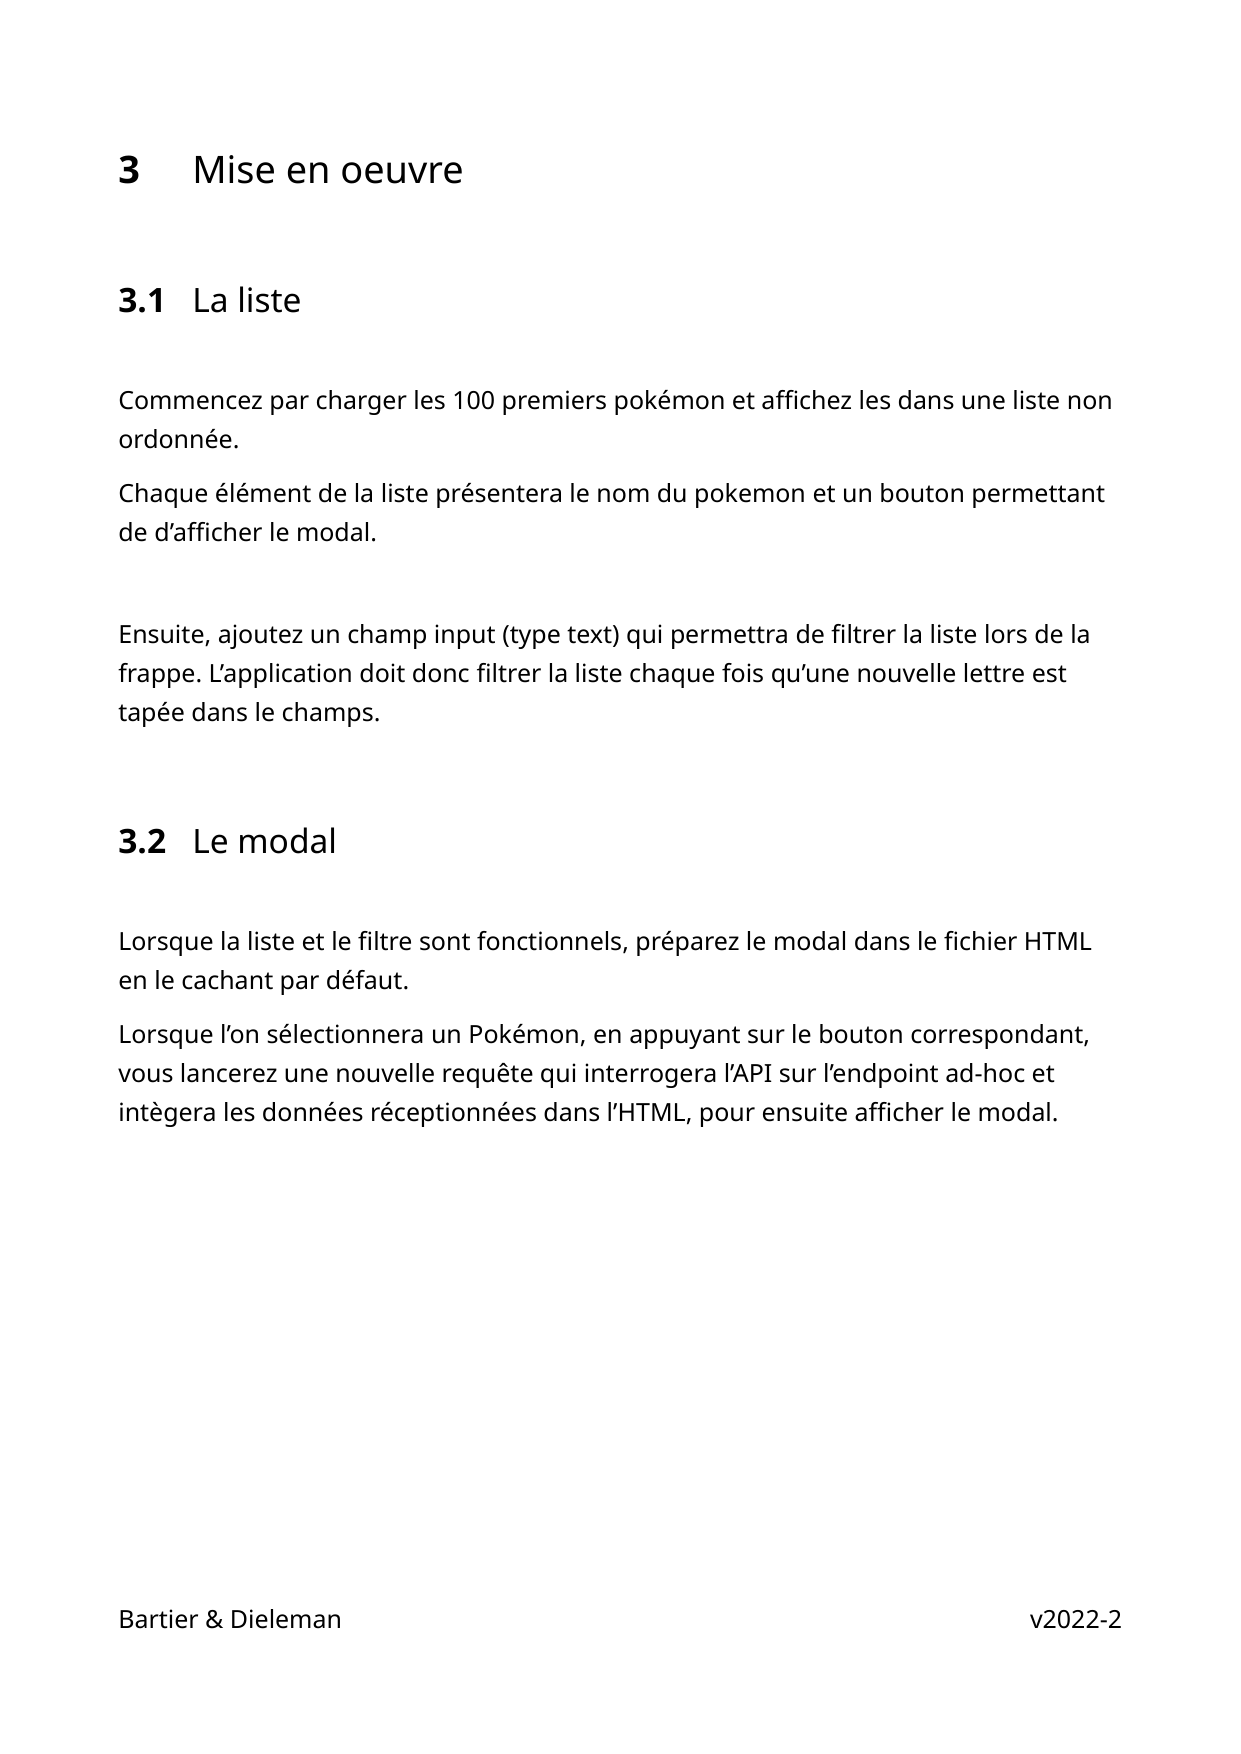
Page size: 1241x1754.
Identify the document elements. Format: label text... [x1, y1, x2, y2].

text Commencez par charger les 100 premiers pokémon et affichez les dans une liste non ordonnée. [118, 382, 1122, 456]
subtitle La liste [118, 276, 1122, 322]
text Chaque élément de la liste présentera le nom du pokemon et un bouton permettant de d’afficher le modal. [118, 475, 1122, 548]
text Lorsque la liste et le filtre sont fonctionnels, préparez le modal dans le fichier HTML en le cachant par défaut. [118, 923, 1122, 997]
subtitle Mise en oeuvre [118, 143, 1122, 195]
text Lorsque l’on sélectionnera un Pokémon, en appuyant sur le bouton correspondant, vous lancerez une nouvelle requête qui interrogera l’API sur l’endpoint ad-hoc et intègera les données réceptionnées dans l’HTML, pour ensuite afficher le modal. [118, 1016, 1122, 1129]
subtitle Le modal [118, 817, 1122, 863]
text Ensuite, ajoutez un champ input (type text) qui permettra de filtrer la liste lors de la frappe. L’application doit donc filtrer la liste chaque fois qu’une nouvelle lettre est tapée dans le champs. [118, 616, 1122, 729]
